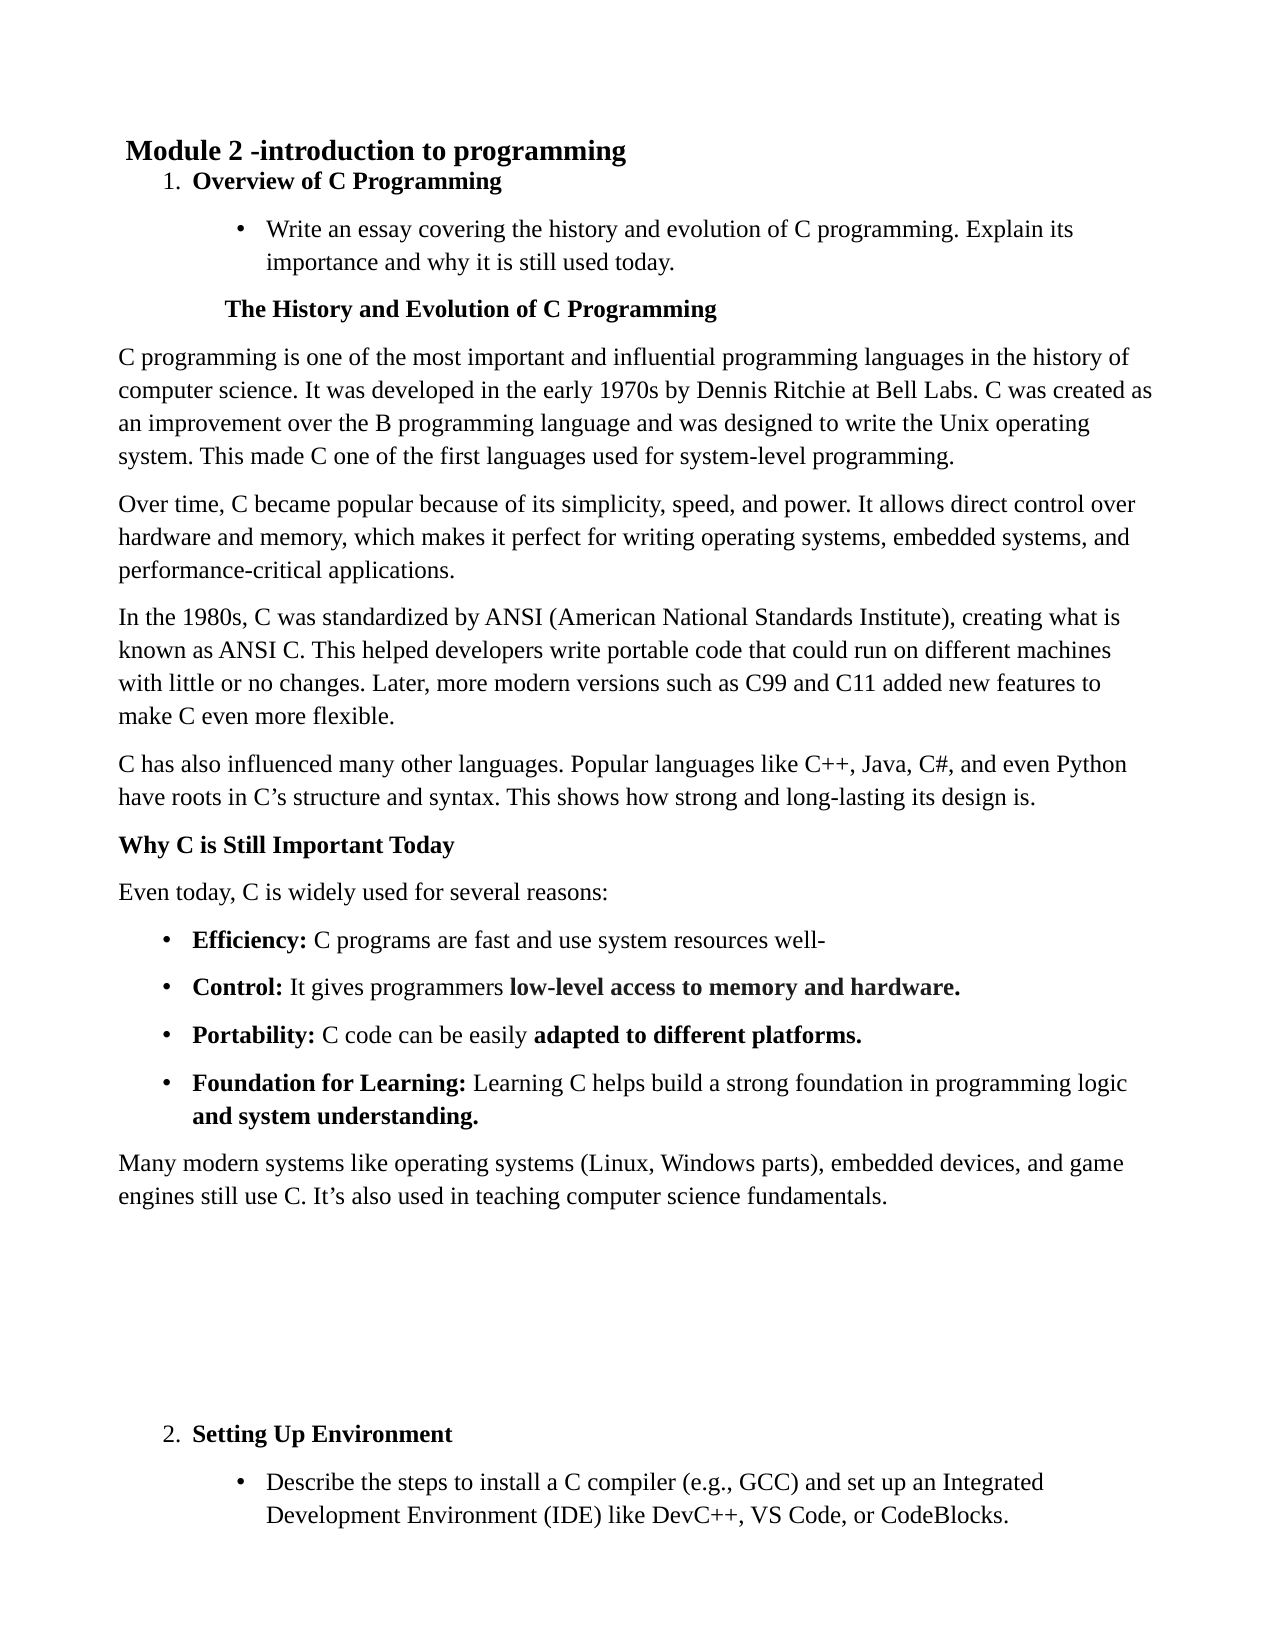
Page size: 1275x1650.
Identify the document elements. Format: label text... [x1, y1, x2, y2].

list Control: It gives programmers low-level access to memory and hardware. [162, 972, 1157, 1001]
list Portability: C code can be easily adapted to different platforms. [162, 1020, 1157, 1049]
list Describe the steps to install a C compiler (e.g., GCC) and set up an Integrated Development Environment (IDE) like DevC++, VS Code, or CodeBlocks. [236, 1467, 1157, 1529]
text C programming is one of the most important and influential programming languages in the history of computer science. It was developed in the early 1970s by Dennis Ritchie at Bell Labs. C was created as an improvement over the B programming language and was designed to write the Unix operating system. This made C one of the first languages used for system-level programming. [118, 342, 1157, 470]
text In the 1980s, C was standardized by ANSI (American National Standards Institute), creating what is known as ANSI C. This helped developers write portable code that could run on different machines with little or no changes. Later, more modern versions such as C99 and C11 added new features to make C even more flexible. [118, 602, 1157, 730]
text Why C is Still Important Today [118, 830, 1157, 858]
list Write an essay covering the history and evolution of C programming. Explain its importance and why it is still used today. [236, 214, 1157, 276]
text Over time, C became popular because of its simplicity, speed, and power. It allows direct control over hardware and memory, which makes it perfect for writing operating systems, embedded systems, and performance-critical applications. [118, 489, 1157, 583]
text Many modern systems like operating systems (Linux, Windows parts), embedded devices, and game engines still use C. It’s also used in teaching computer science fundamentals. [118, 1148, 1157, 1210]
list Setting Up Environment [162, 1419, 1157, 1448]
list Overview of C Programming [162, 166, 1157, 195]
text Even today, C is widely used for several reasons: [118, 877, 1157, 906]
list Foundation for Learning: Learning C helps build a strong foundation in programming logic and system understanding. [162, 1068, 1157, 1129]
subtitle Module 2 -introduction to programming [118, 133, 1157, 166]
list Efficiency: C programs are fast and use system resources well- [162, 925, 1157, 954]
text The History and Evolution of C Programming [118, 294, 1157, 323]
text C has also influenced many other languages. Popular languages like C++, Java, C#, and even Python have roots in C’s structure and syntax. This shows how strong and long-lasting its design is. [118, 749, 1157, 811]
